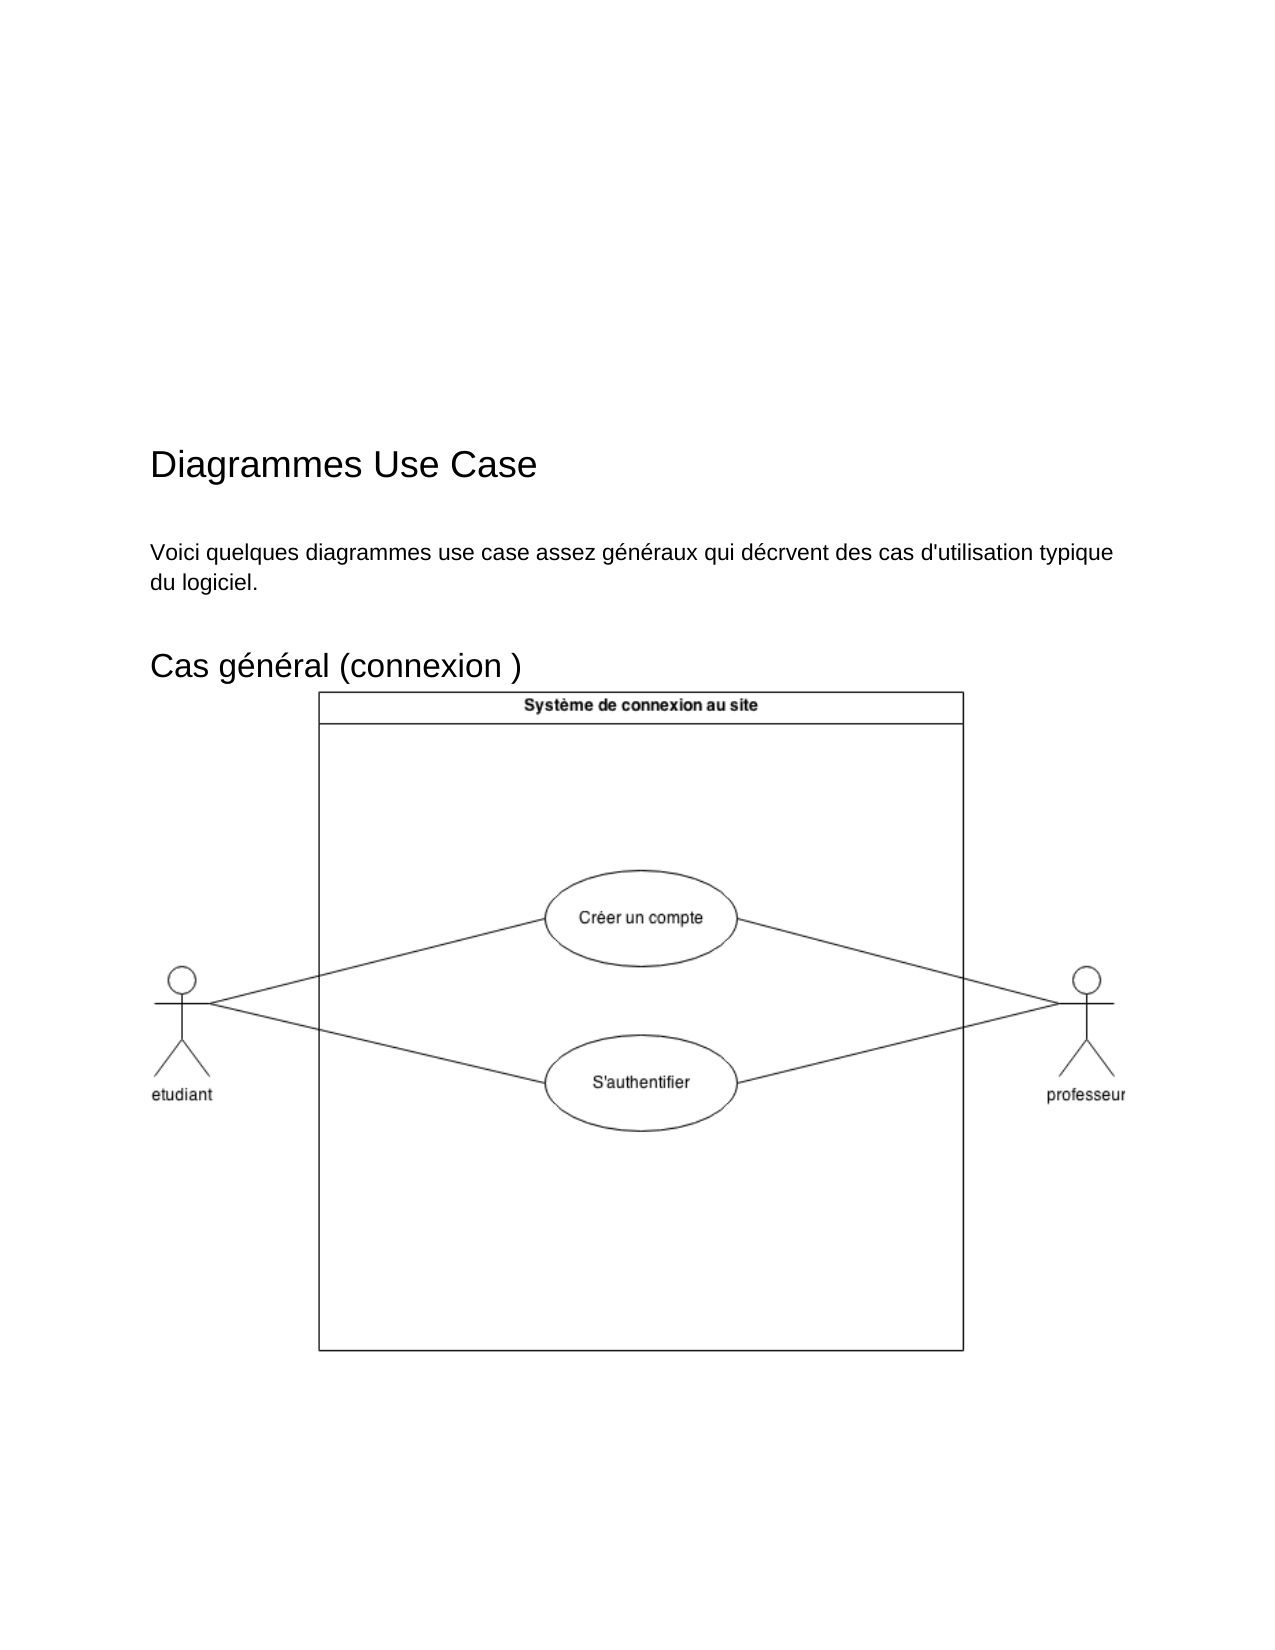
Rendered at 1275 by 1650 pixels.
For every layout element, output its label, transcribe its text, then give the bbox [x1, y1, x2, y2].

text Diagrammes Use Case [150, 444, 1125, 486]
text Voici quelques diagrammes use case assez généraux qui décrvent des cas d'utilisation typique du logiciel. [150, 540, 1125, 595]
text Cas général (connexion ) [150, 647, 1125, 684]
picture [150, 689, 1125, 1357]
